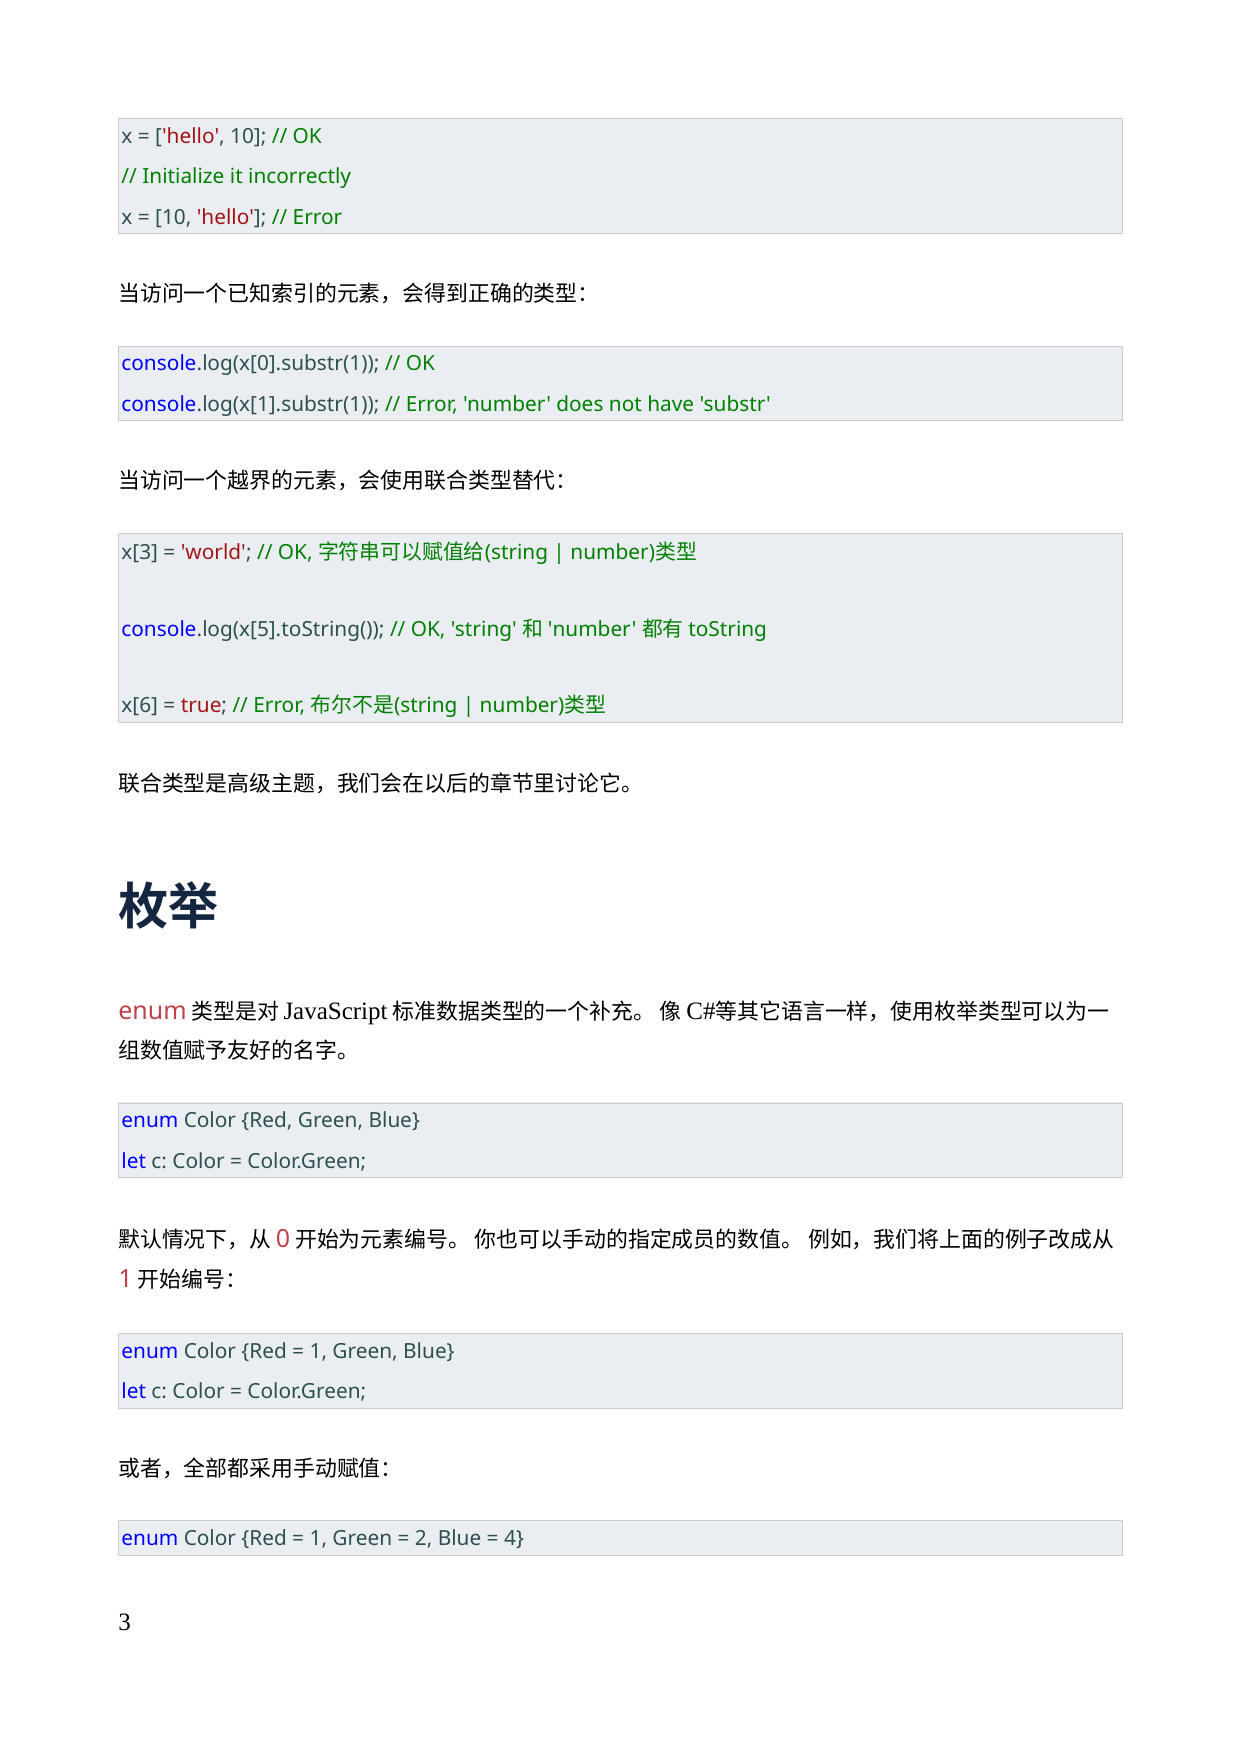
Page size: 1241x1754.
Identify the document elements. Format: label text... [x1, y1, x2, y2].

text let c: Color = Color.Green; [119, 1373, 1122, 1408]
text enum Color {Red, Green, Blue} [119, 1104, 1122, 1134]
subtitle 枚举 [118, 866, 1122, 939]
text console.log(x[1].substr(1)); // Error, 'number' does not have 'substr' [119, 386, 1122, 420]
text enum Color {Red = 1, Green, Blue} [119, 1334, 1122, 1365]
text 当访问一个越界的元素，会使用联合类型替代： [118, 463, 1122, 495]
text console.log(x[5].toString()); // OK, 'string' 和 'number' 都有 toString [119, 609, 1122, 642]
text console.log(x[0].substr(1)); // OK [119, 347, 1122, 377]
text x[3] = 'world'; // OK, 字符串可以赋值给(string | number)类型 [119, 534, 1122, 566]
text enum类型是对JavaScript标准数据类型的一个补充。 像C#等其它语言一样，使用枚举类型可以为一组数值赋予友好的名字。 [118, 993, 1122, 1065]
text x = ['hello', 10]; // OK [119, 119, 1122, 149]
text x[6] = true; // Error, 布尔不是(string | number)类型 [119, 686, 1122, 722]
text let c: Color = Color.Green; [119, 1143, 1122, 1177]
text 联合类型是高级主题，我们会在以后的章节里讨论它。 [118, 766, 1122, 798]
text // Initialize it incorrectly [119, 158, 1122, 190]
text 或者，全部都采用手动赋值： [118, 1451, 1122, 1483]
text 默认情况下，从0开始为元素编号。 你也可以手动的指定成员的数值。 例如，我们将上面的例子改成从1开始编号： [118, 1220, 1122, 1295]
text enum Color {Red = 1, Green = 2, Blue = 4} [119, 1521, 1122, 1555]
text x = [10, 'hello']; // Error [119, 199, 1122, 233]
text 当访问一个已知索引的元素，会得到正确的类型： [118, 276, 1122, 308]
